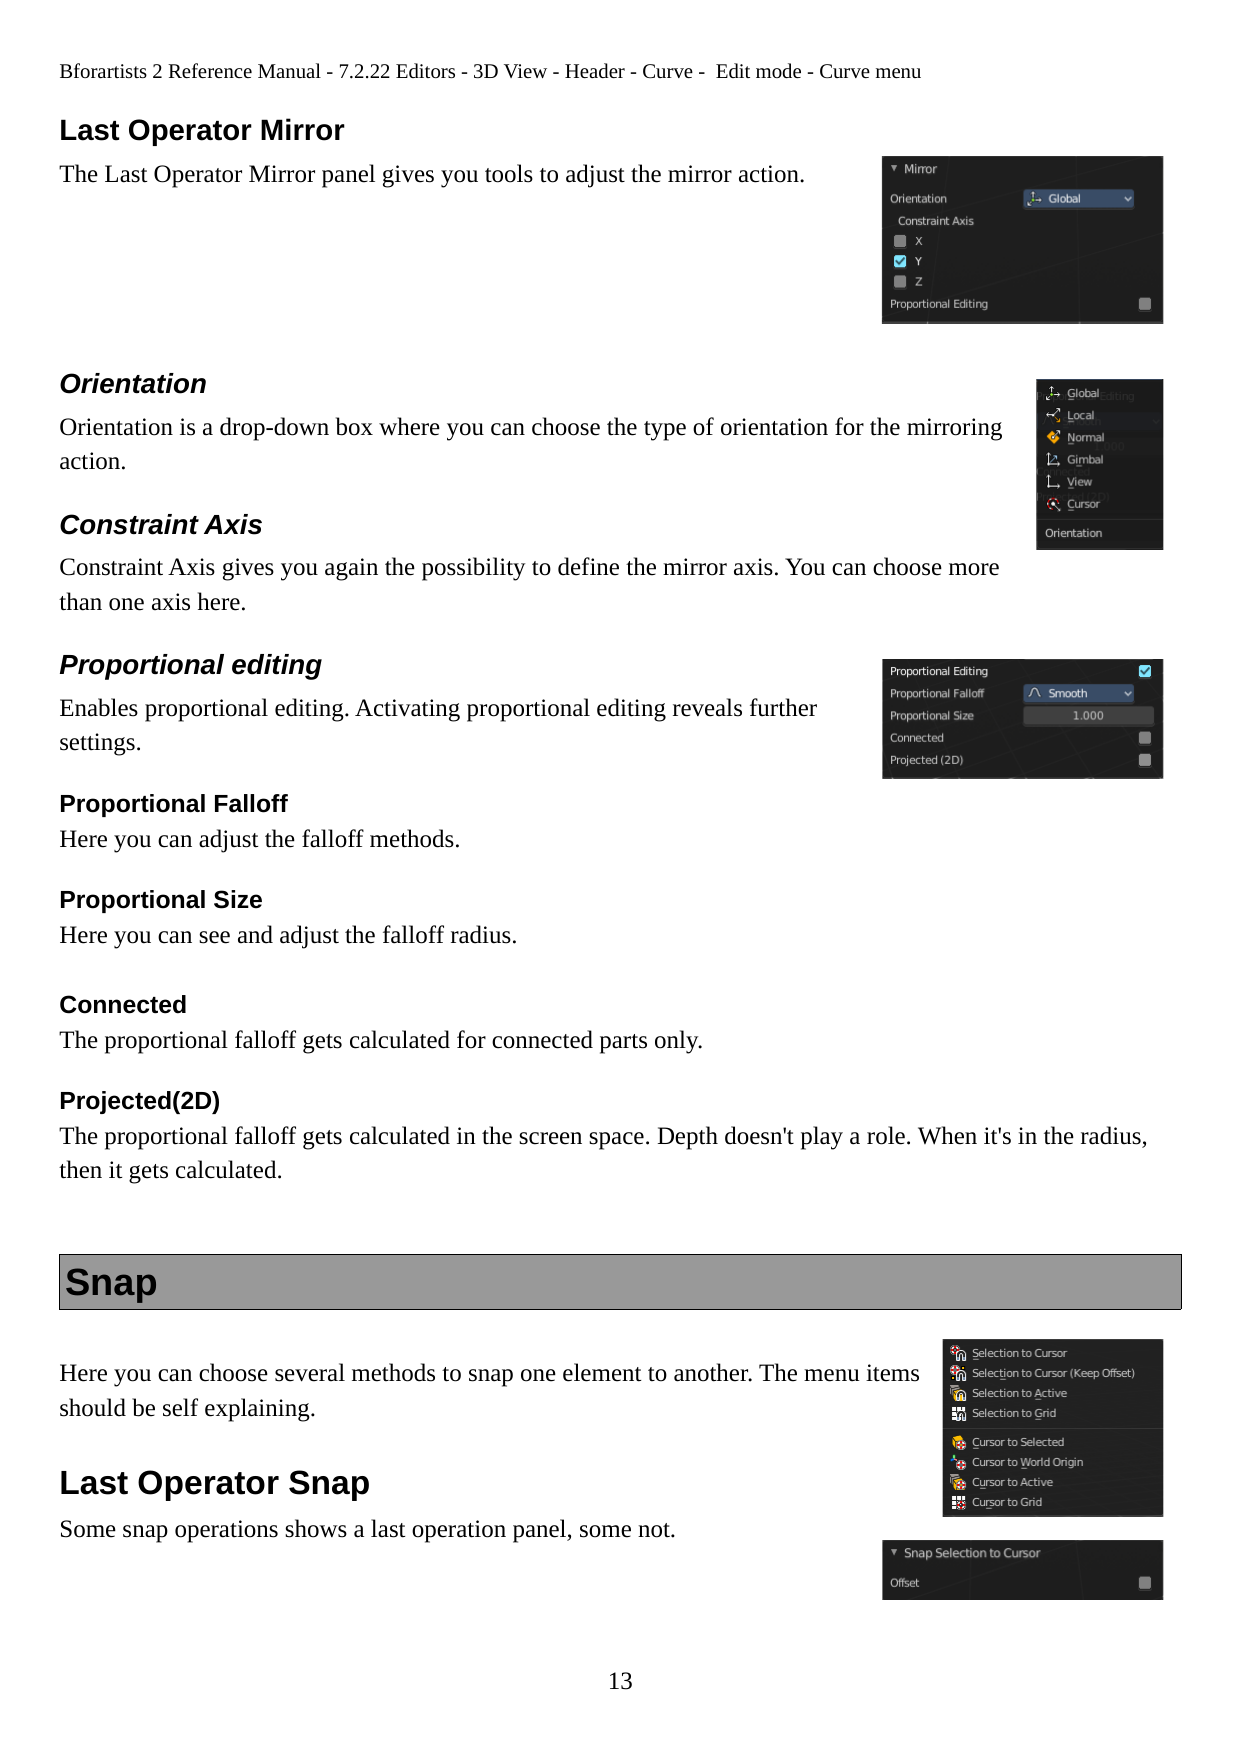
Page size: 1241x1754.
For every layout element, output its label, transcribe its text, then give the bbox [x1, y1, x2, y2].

text Some snap operations shows a last operation panel, some not. [59, 1514, 1181, 1542]
text Here you can choose several methods to snap one element to another. The menu items should be self explaining. [59, 1358, 942, 1421]
picture [881, 156, 1164, 324]
picture [882, 659, 1164, 779]
subtitle Connected [59, 990, 1181, 1018]
text The proportional falloff gets calculated for connected parts only. [59, 1025, 1181, 1053]
subtitle Orientation [59, 368, 1181, 399]
text Enables proportional editing. Activating proportional editing reveals further settings. [59, 693, 882, 756]
subtitle Last Operator Mirror [59, 113, 1181, 146]
subtitle Last Operator Snap [59, 1462, 942, 1501]
subtitle Constraint Axis [59, 508, 1036, 540]
picture [1036, 379, 1164, 550]
subtitle Proportional Size [59, 885, 1181, 914]
text Here you can see and adjust the falloff radius. [59, 920, 1181, 949]
picture [942, 1339, 1164, 1517]
subtitle Proportional editing [59, 648, 1181, 680]
subtitle [1164, 1462, 1181, 1501]
picture [882, 1540, 1164, 1600]
text The proportional falloff gets calculated in the screen space. Depth doesn't play a role. When it's in the radius, then it gets calculated. [59, 1121, 1181, 1184]
table_header Snap [60, 1255, 1181, 1309]
subtitle Proportional Falloff [59, 789, 1181, 817]
text Orientation is a drop-down box where you can choose the type of orientation for the mirroring action. [59, 412, 1036, 475]
text Constraint Axis gives you again the possibility to define the mirror axis. You can choose more than one axis here. [59, 552, 1181, 616]
subtitle [1164, 508, 1181, 540]
text Here you can adjust the falloff methods. [59, 824, 1181, 852]
subtitle Projected(2D) [59, 1086, 1181, 1115]
text The Last Operator Mirror panel gives you tools to adjust the mirror action. [59, 159, 881, 188]
